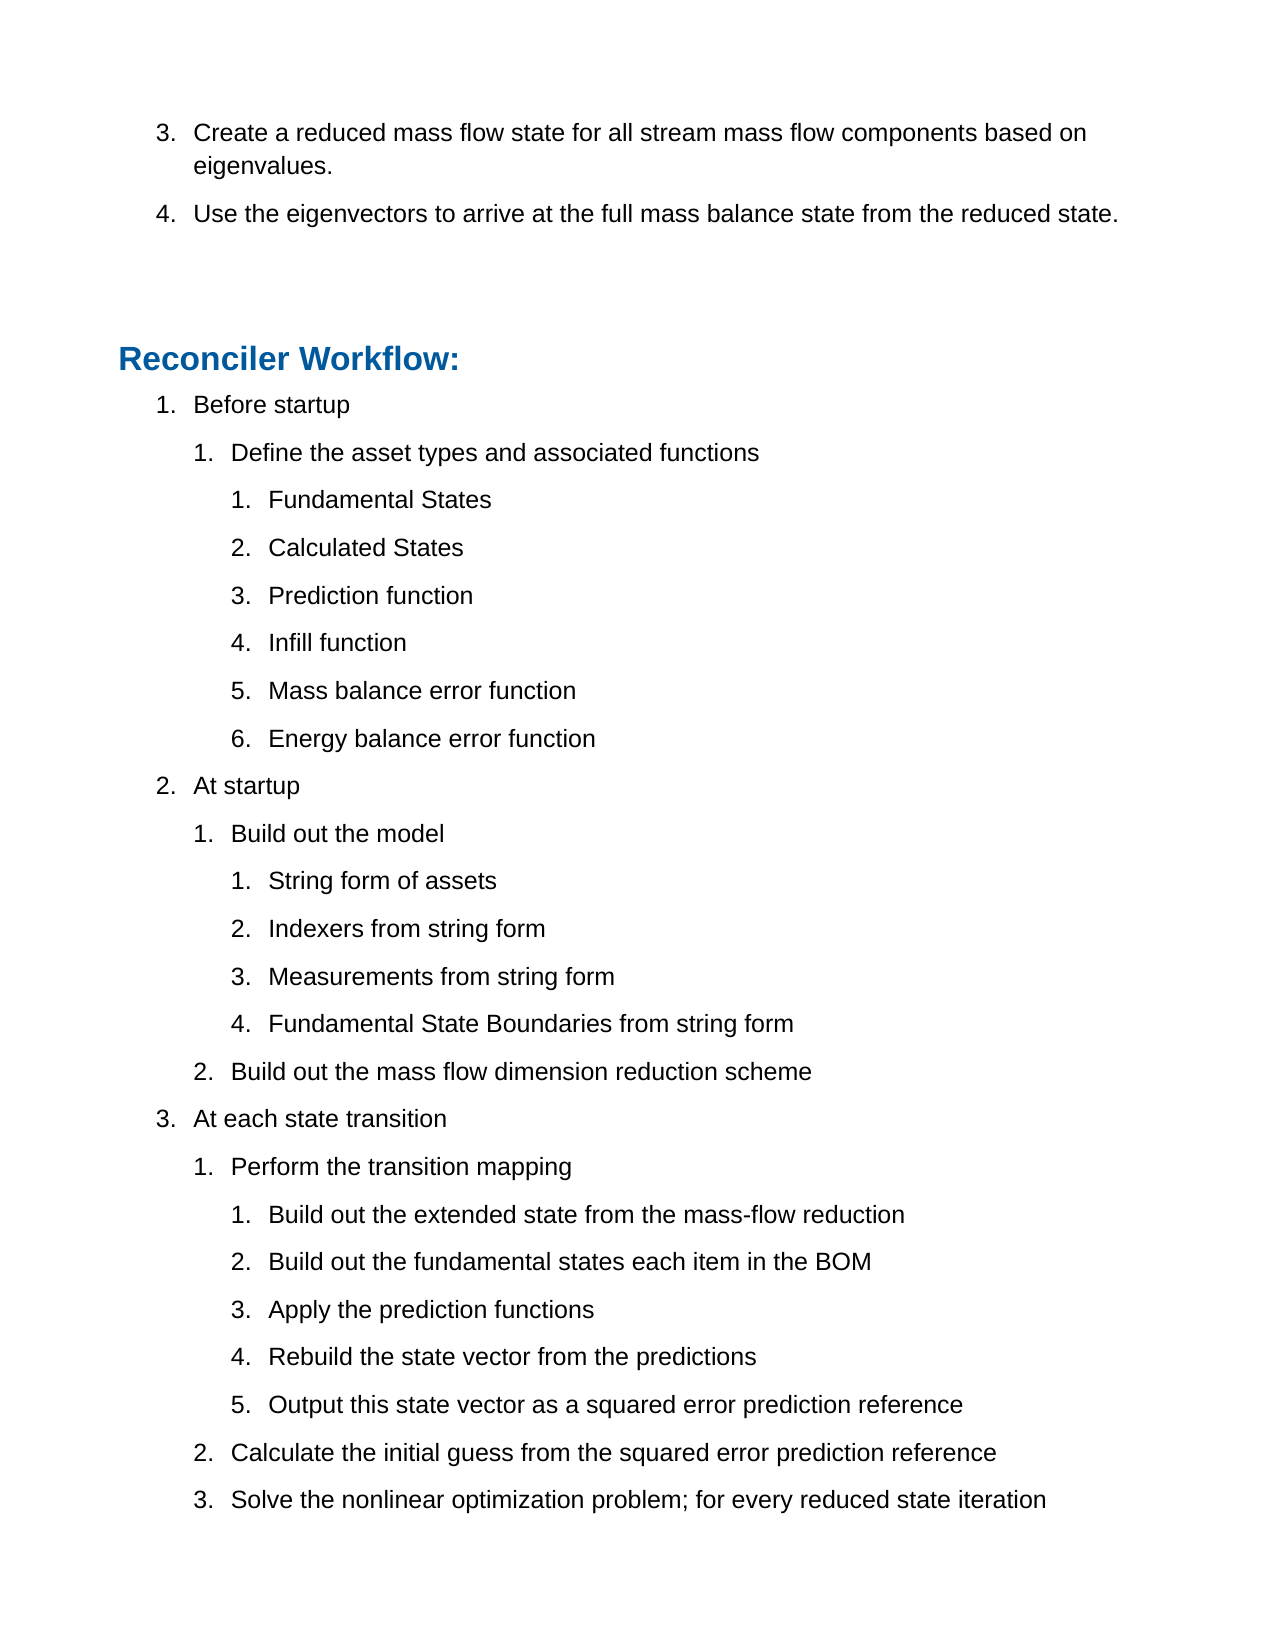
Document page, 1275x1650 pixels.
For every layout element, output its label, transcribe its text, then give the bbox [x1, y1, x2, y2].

list Output this state vector as a squared error prediction reference [231, 1390, 1157, 1419]
list Mass balance error function [231, 676, 1157, 705]
list Build out the model [193, 819, 1157, 847]
list Energy balance error function [231, 723, 1157, 752]
list Solve the nonlinear optimization problem; for every reduced state iteration [193, 1485, 1157, 1514]
list Before startup [156, 390, 1157, 419]
list Calculated States [231, 533, 1157, 562]
subtitle Reconciler Workflow: [118, 339, 1157, 378]
list Use the eigenvectors to arrive at the full mass balance state from the reduced state. [156, 199, 1157, 227]
list Fundamental States [231, 486, 1157, 514]
list Measurements from string form [231, 962, 1157, 990]
list Prediction function [231, 581, 1157, 609]
list Build out the mass flow dimension reduction scheme [193, 1057, 1157, 1086]
list Build out the fundamental states each item in the BOM [231, 1247, 1157, 1276]
list Define the asset types and associated functions [193, 438, 1157, 467]
list At each state transition [156, 1104, 1157, 1133]
list Create a reduced mass flow state for all stream mass flow components based on eigenvalues. [156, 118, 1157, 180]
list Indexers from string form [231, 914, 1157, 943]
list Rebuild the state vector from the predictions [231, 1342, 1157, 1371]
list Perform the transition mapping [193, 1152, 1157, 1181]
list Build out the extended state from the mass-flow reduction [231, 1199, 1157, 1228]
list Calculate the initial guess from the squared error prediction reference [193, 1438, 1157, 1466]
list Apply the prediction functions [231, 1295, 1157, 1323]
list Fundamental State Boundaries from string form [231, 1009, 1157, 1038]
list String form of assets [231, 866, 1157, 895]
list At startup [156, 771, 1157, 800]
list Infill function [231, 628, 1157, 657]
